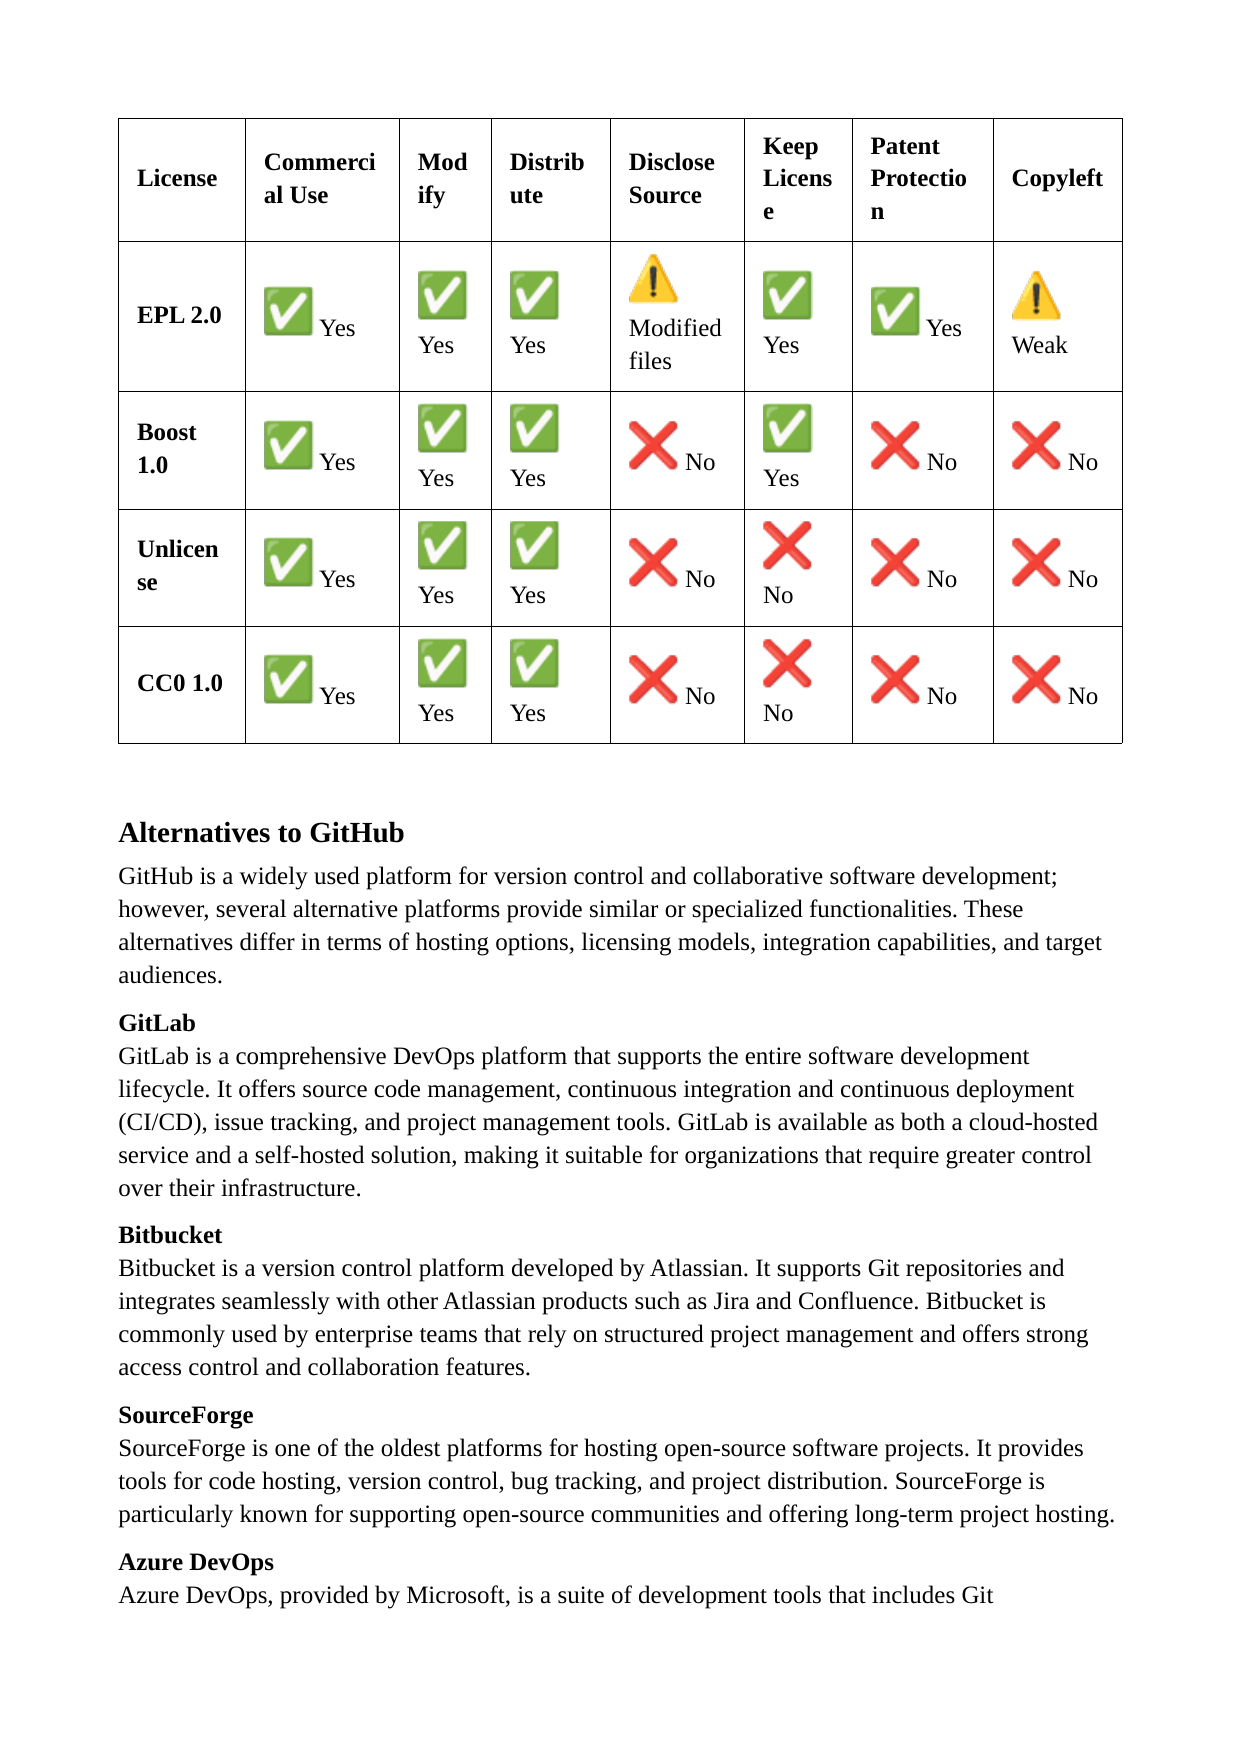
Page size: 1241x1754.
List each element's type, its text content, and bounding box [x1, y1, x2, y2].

picture [1011, 270, 1062, 321]
picture [762, 638, 813, 689]
picture [417, 638, 468, 689]
text GitHub is a widely used platform for version control and collaborative software development; however, several alternative platforms provide similar or specialized functionalities. These alternatives differ in terms of hosting options, licensing models, integration capabilities, and target audiences. [118, 861, 1122, 989]
text Azure DevOps Azure DevOps, provided by Microsoft, is a suite of development tools that includes Git [118, 1547, 1122, 1608]
table_cell Yes [246, 392, 399, 508]
table_cell Yes [400, 627, 491, 743]
table_cell No [853, 627, 993, 743]
picture [509, 521, 560, 571]
table_cell No [745, 627, 852, 743]
table_cell Yes [853, 242, 993, 391]
table_cell No [611, 627, 744, 743]
table_cell Yes [492, 627, 610, 743]
table_cell Yes [745, 242, 852, 391]
table_cell CC0 1.0 [119, 627, 245, 743]
table_cell Unlicense [119, 510, 245, 626]
picture [509, 638, 560, 689]
picture [870, 537, 921, 588]
table_cell Yes [745, 392, 852, 508]
picture [870, 286, 921, 337]
table_cell Yes [492, 510, 610, 626]
table_header Disclose Source [611, 119, 744, 241]
picture [1011, 420, 1062, 471]
table_cell No [994, 627, 1122, 743]
picture [870, 654, 921, 705]
table_cell Yes [400, 242, 491, 391]
text SourceForge SourceForge is one of the oldest platforms for hosting open-source software projects. It provides tools for code hosting, version control, bug tracking, and project distribution. SourceForge is particularly known for supporting open-source communities and offering long-term project hosting. [118, 1400, 1122, 1528]
picture [628, 253, 679, 304]
table_header Commercial Use [246, 119, 399, 241]
picture [417, 403, 468, 454]
table_header Patent Protection [853, 119, 993, 241]
picture [263, 654, 314, 705]
picture [263, 420, 314, 471]
table_header Distribute [492, 119, 610, 241]
table_header License [119, 119, 245, 241]
table_cell Yes [246, 242, 399, 391]
text Bitbucket Bitbucket is a version control platform developed by Atlassian. It supports Git repositories and integrates seamlessly with other Atlassian products such as Jira and Confluence. Bitbucket is commonly used by enterprise teams that rely on structured project management and offers strong access control and collaboration features. [118, 1220, 1122, 1381]
table_cell EPL 2.0 [119, 242, 245, 391]
table_cell No [611, 510, 744, 626]
table_cell Yes [400, 510, 491, 626]
table_cell No [745, 510, 852, 626]
table_cell No [853, 392, 993, 508]
table_cell Yes [492, 392, 610, 508]
picture [762, 521, 813, 571]
subtitle Alternatives to GitHub [118, 815, 1122, 848]
table_cell Yes [400, 392, 491, 508]
text GitLab GitLab is a comprehensive DevOps platform that supports the entire software development lifecycle. It offers source code management, continuous integration and continuous deployment (CI/CD), issue tracking, and project management tools. GitLab is available as both a cloud-hosted service and a self-hosted solution, making it suitable for organizations that require greater control over their infrastructure. [118, 1008, 1122, 1202]
table_cell Weak [994, 242, 1122, 391]
picture [1011, 537, 1062, 588]
picture [628, 420, 679, 471]
table_cell No [994, 510, 1122, 626]
table_cell Yes [246, 627, 399, 743]
table_cell No [611, 392, 744, 508]
picture [263, 537, 314, 588]
picture [870, 420, 921, 471]
table_header Copyleft [994, 119, 1122, 241]
picture [628, 537, 679, 588]
table_cell Yes [492, 242, 610, 391]
table_cell Boost 1.0 [119, 392, 245, 508]
picture [762, 403, 813, 454]
table_header Keep License [745, 119, 852, 241]
picture [417, 521, 468, 571]
picture [417, 270, 468, 321]
picture [762, 270, 813, 321]
table_cell Modified files [611, 242, 744, 391]
table_cell No [994, 392, 1122, 508]
picture [509, 403, 560, 454]
table_cell No [853, 510, 993, 626]
picture [263, 286, 314, 337]
picture [509, 270, 560, 321]
table_cell Yes [246, 510, 399, 626]
table_header Modify [400, 119, 491, 241]
picture [1011, 654, 1062, 705]
picture [628, 654, 679, 705]
